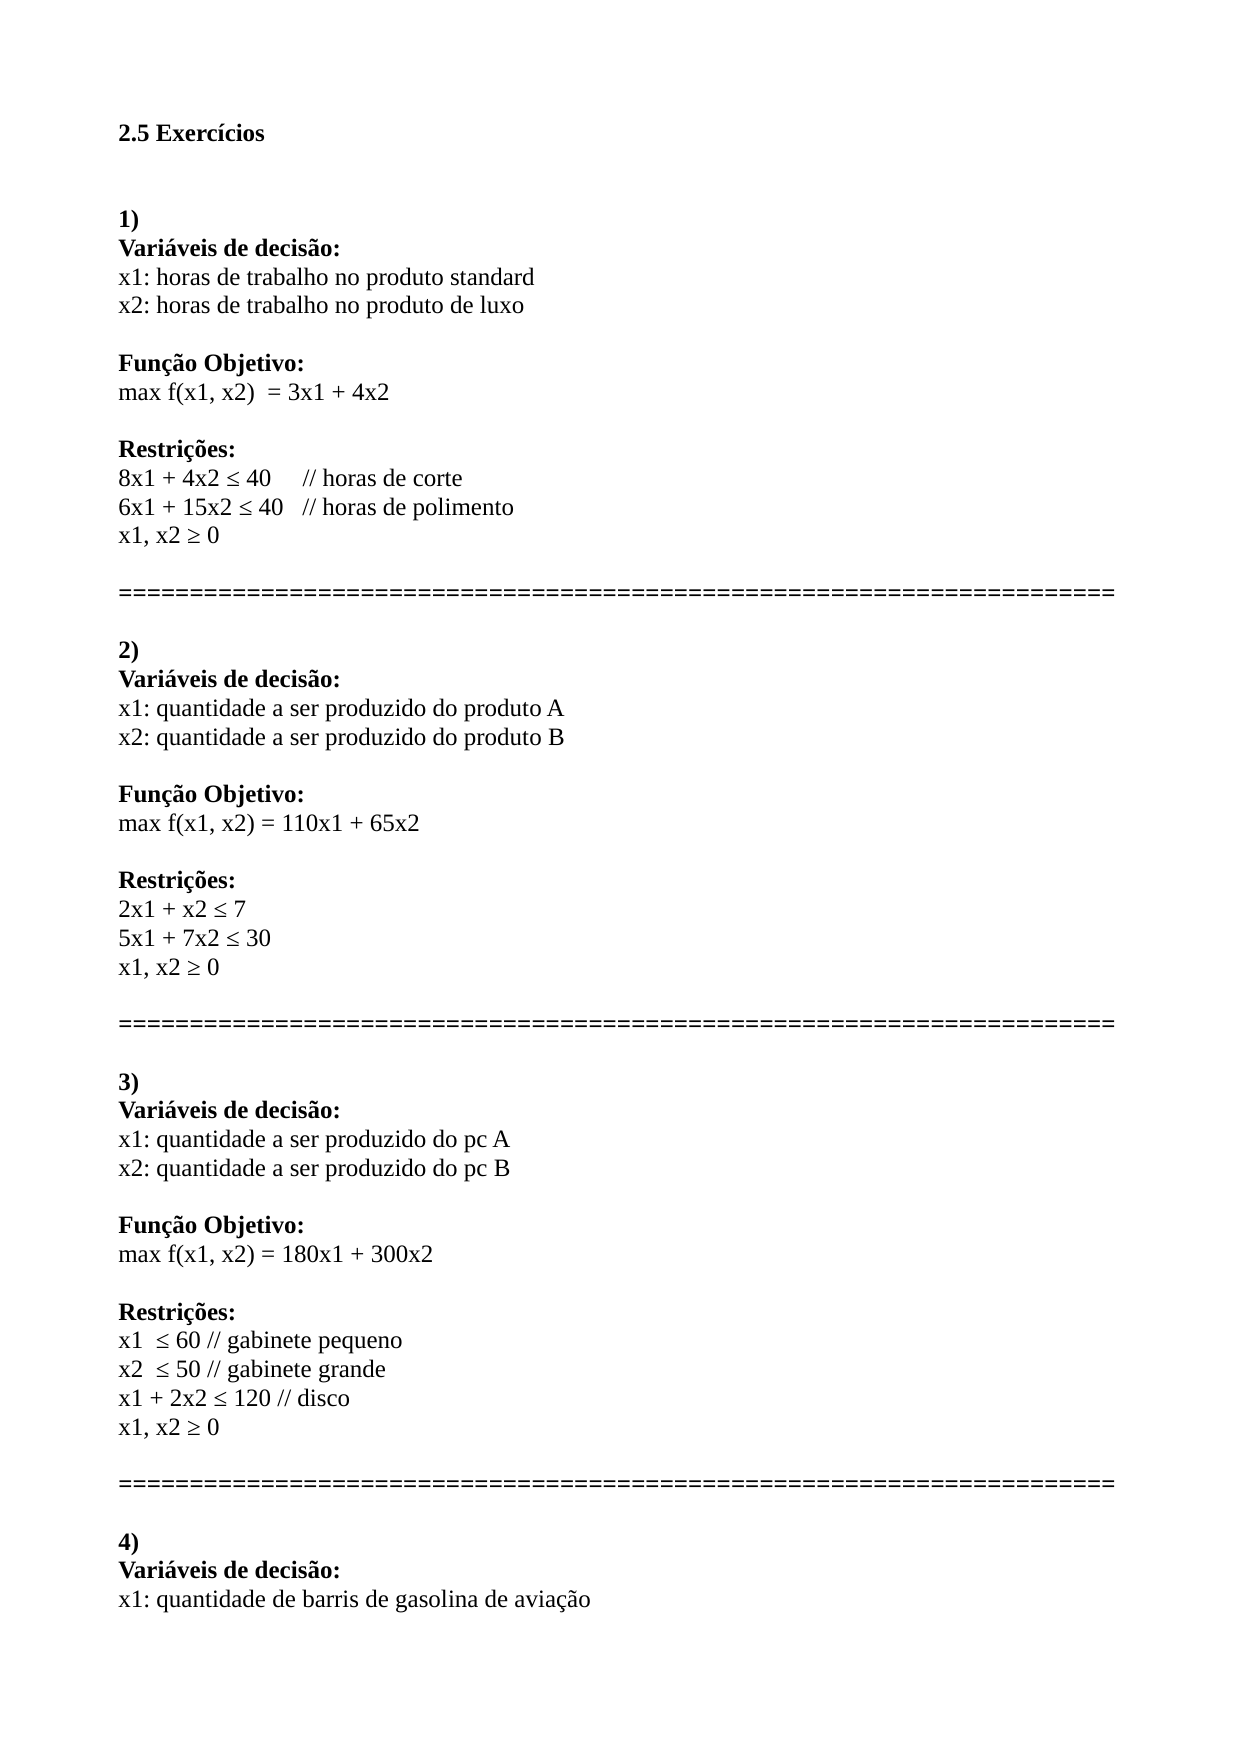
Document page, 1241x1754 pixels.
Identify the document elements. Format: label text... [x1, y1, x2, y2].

text 4) [118, 1527, 1122, 1556]
text x2: horas de trabalho no produto de luxo [118, 291, 1122, 319]
text 6x1 + 15x2 ≤ 40 // horas de polimento [118, 492, 1122, 521]
text Função Objetivo: [118, 779, 1122, 808]
text Variáveis de decisão: [118, 1556, 1122, 1584]
text x1: quantidade a ser produzido do pc A [118, 1124, 1122, 1153]
text ====================================================================== [118, 1469, 1122, 1498]
text x1: quantidade a ser produzido do produto A [118, 693, 1122, 722]
text x1: horas de trabalho no produto standard [118, 262, 1122, 291]
text Restrições: [118, 1297, 1122, 1326]
text x1 + 2x2 ≤ 120 // disco [118, 1383, 1122, 1412]
text x1: quantidade de barris de gasolina de aviação [118, 1584, 1122, 1613]
text 2.5 Exercícios [118, 118, 1122, 147]
text x2 ≤ 50 // gabinete grande [118, 1354, 1122, 1383]
text Restrições: [118, 434, 1122, 463]
text x1, x2 ≥ 0 [118, 952, 1122, 981]
text Restrições: [118, 866, 1122, 894]
text x2: quantidade a ser produzido do produto B [118, 722, 1122, 751]
text ====================================================================== [118, 578, 1122, 607]
text 1) [118, 204, 1122, 233]
text Variáveis de decisão: [118, 664, 1122, 693]
text max f(x1, x2) = 180x1 + 300x2 [118, 1239, 1122, 1268]
text 2) [118, 636, 1122, 664]
text ====================================================================== [118, 1009, 1122, 1038]
text x2: quantidade a ser produzido do pc B [118, 1153, 1122, 1182]
text Função Objetivo: [118, 1211, 1122, 1239]
text Variáveis de decisão: [118, 1096, 1122, 1124]
text Variáveis de decisão: [118, 233, 1122, 262]
text x1 ≤ 60 // gabinete pequeno [118, 1326, 1122, 1354]
text max f(x1, x2) = 3x1 + 4x2 [118, 377, 1122, 406]
text x1, x2 ≥ 0 [118, 521, 1122, 549]
text 8x1 + 4x2 ≤ 40 // horas de corte [118, 463, 1122, 492]
text 5x1 + 7x2 ≤ 30 [118, 923, 1122, 952]
text max f(x1, x2) = 110x1 + 65x2 [118, 808, 1122, 837]
text 2x1 + x2 ≤ 7 [118, 894, 1122, 923]
text x1, x2 ≥ 0 [118, 1412, 1122, 1441]
text 3) [118, 1067, 1122, 1096]
text Função Objetivo: [118, 348, 1122, 377]
